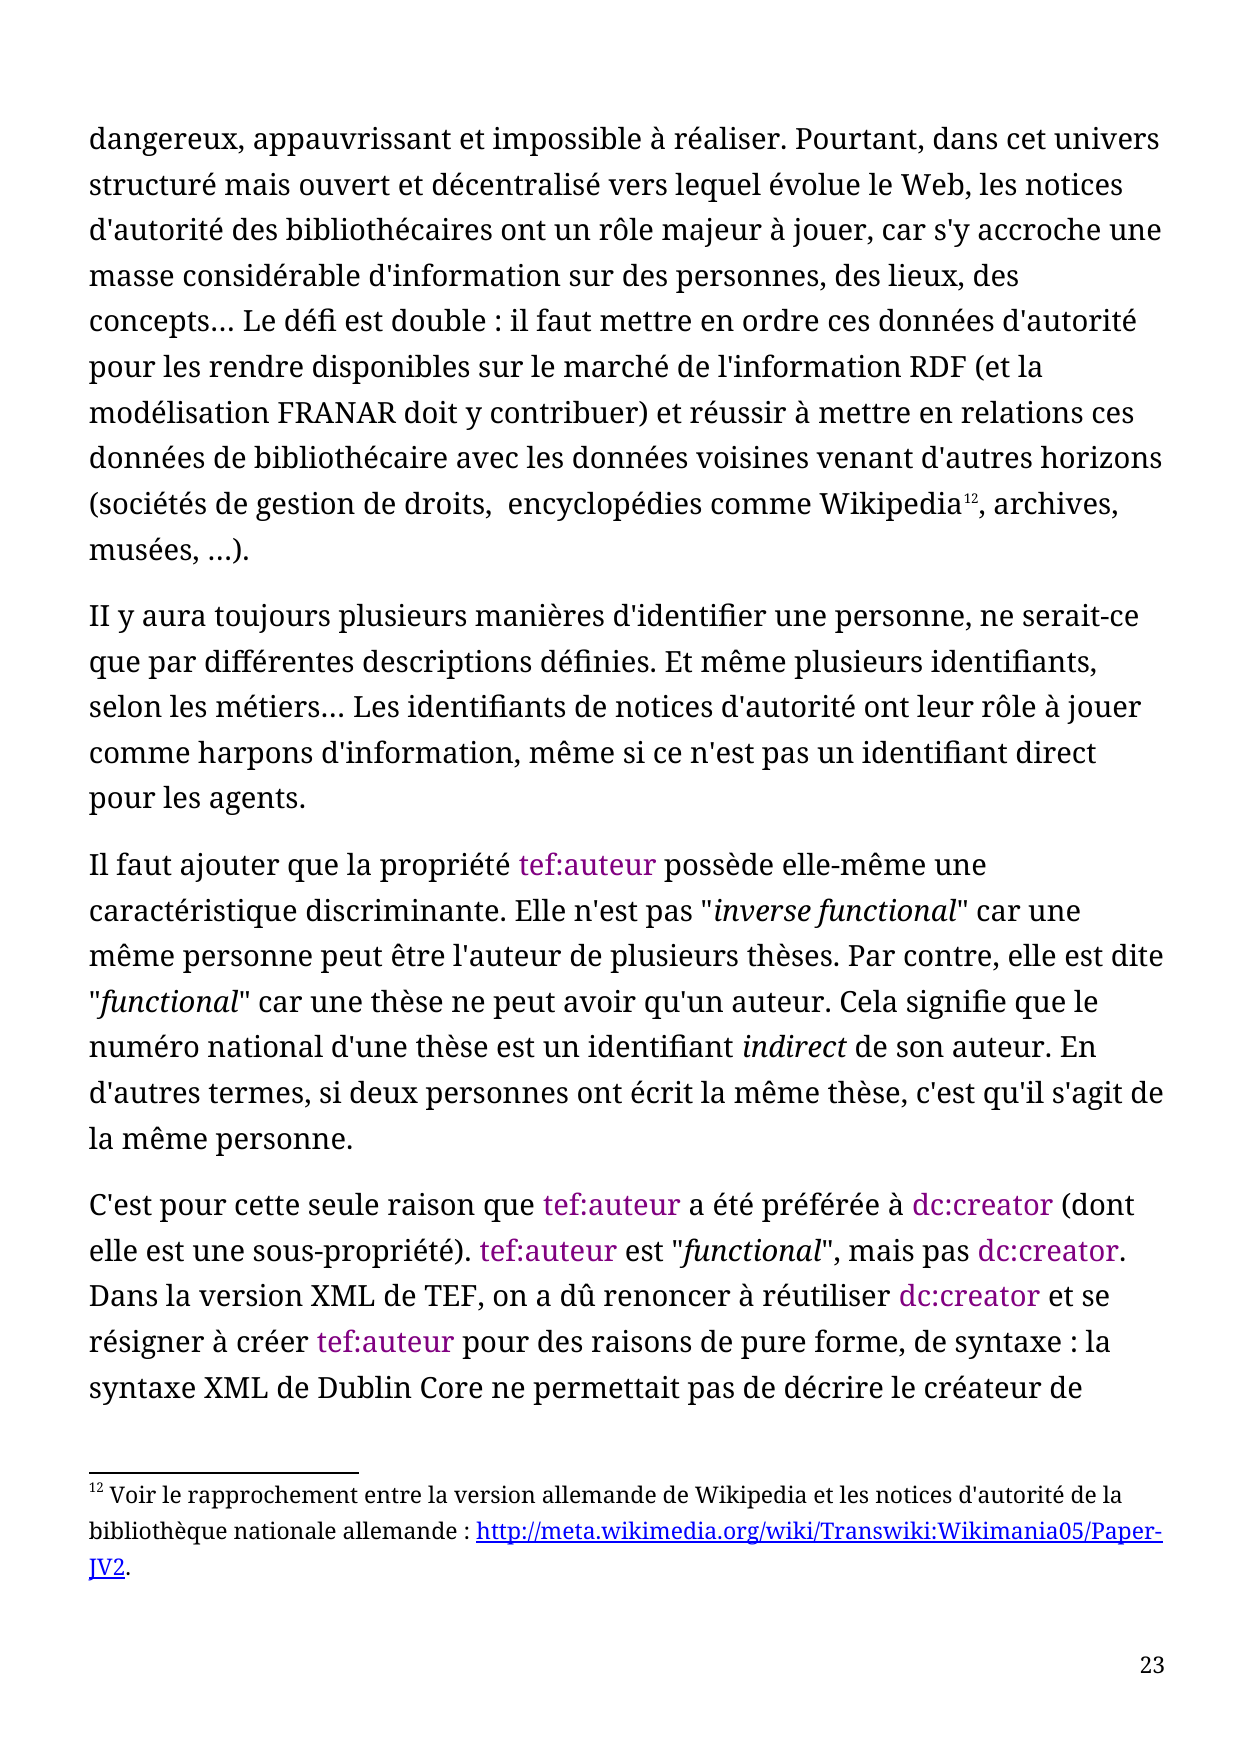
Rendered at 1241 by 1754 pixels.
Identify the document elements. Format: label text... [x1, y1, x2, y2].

text dangereux, appauvrissant et impossible à réaliser. Pourtant, dans cet univers structuré mais ouvert et décentralisé vers lequel évolue le Web, les notices d'autorité des bibliothécaires ont un rôle majeur à jouer, car s'y accroche une masse considérable d'information sur des personnes, des lieux, des concepts… Le défi est double : il faut mettre en ordre ces données d'autorité pour les rendre disponibles sur le marché de l'information RDF (et la modélisation FRANAR doit y contribuer) et réussir à mettre en relations ces données de bibliothécaire avec les données voisines venant d'autres horizons (sociétés de gestion de droits, encyclopédies comme Wikipedia, archives, musées, …). [89, 118, 1165, 568]
text II y aura toujours plusieurs manières d'identifier une personne, ne serait-ce que par différentes descriptions définies. Et même plusieurs identifiants, selon les métiers… Les identifiants de notices d'autorité ont leur rôle à jouer comme harpons d'information, même si ce n'est pas un identifiant direct pour les agents. [89, 595, 1165, 817]
text Voir le rapprochement entre la version allemande de Wikipedia et les notices d'autorité de la bibliothèque nationale allemande : http://meta.wikimedia.org/wiki/Transwiki:Wikimania05/Paper-JV2. [89, 1479, 1165, 1582]
text Il faut ajouter que la propriété tef:auteur possède elle-même une caractéristique discriminante. Elle n'est pas "inverse functional" car une même personne peut être l'auteur de plusieurs thèses. Par contre, elle est dite "functional" car une thèse ne peut avoir qu'un auteur. Cela signifie que le numéro national d'une thèse est un identifiant indirect de son auteur. En d'autres termes, si deux personnes ont écrit la même thèse, c'est qu'il s'agit de la même personne. [89, 844, 1165, 1158]
text C'est pour cette seule raison que tef:auteur a été préférée à dc:creator (dont elle est une sous-propriété). tef:auteur est "functional", mais pas dc:creator. Dans la version XML de TEF, on a dû renoncer à réutiliser dc:creator et se résigner à créer tef:auteur pour des raisons de pure forme, de syntaxe : la syntaxe XML de Dublin Core ne permettait pas de décrire le créateur de [89, 1184, 1165, 1407]
